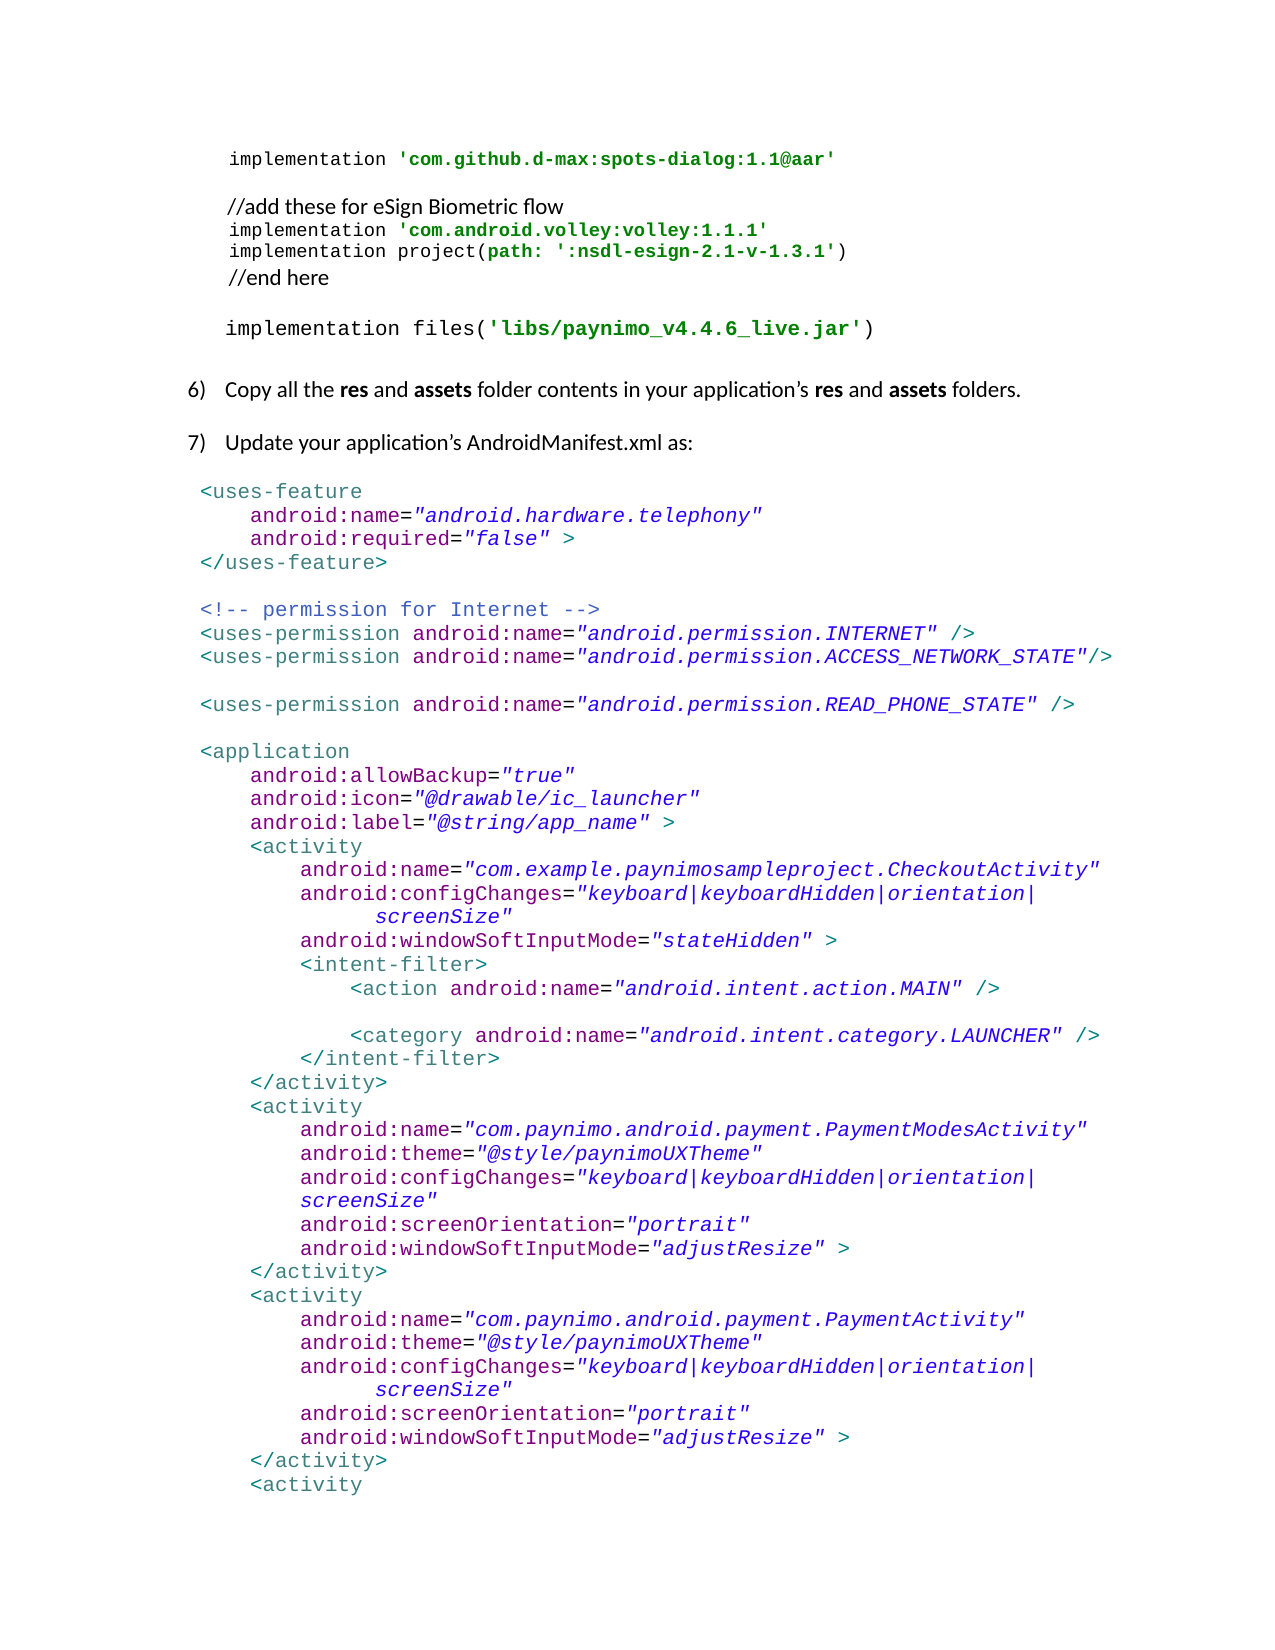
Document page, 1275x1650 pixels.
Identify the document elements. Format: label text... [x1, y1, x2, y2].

text android:windowSoftInputMode="stateHidden" > [225, 930, 1125, 954]
text <uses-permission android:name="android.permission.ACCESS_NETWORK_STATE"/> [150, 646, 1125, 670]
text android:allowBackup="true" [150, 765, 1125, 788]
text </activity> [150, 1450, 1125, 1474]
text screenSize" [300, 1379, 1125, 1403]
text <application [150, 741, 1125, 765]
text implementation project(path: ':nsdl-esign-2.1-v-1.3.1') [150, 242, 1125, 263]
text android:windowSoftInputMode="adjustResize" > [150, 1427, 1125, 1450]
text <activity [150, 1096, 1125, 1119]
list Copy all the res and assets folder contents in your application’s res and assets folders. [187, 375, 1125, 403]
text android:name="com.paynimo.android.payment.PaymentModesActivity" [225, 1119, 1125, 1143]
text <activity [150, 1474, 1125, 1498]
text android:name="com.paynimo.android.payment.PaymentActivity" [225, 1308, 1125, 1332]
text android:screenOrientation="portrait" [150, 1214, 1125, 1238]
text screenSize" [225, 1190, 1125, 1214]
text android:theme="@style/paynimoUXTheme" android:configChanges="keyboard|keyboardHidden|orientation| [300, 1143, 1125, 1190]
text android:required="false" > [150, 528, 1125, 552]
list Update your application’s AndroidManifest.xml as: [187, 428, 1125, 456]
text <activity [150, 1285, 1125, 1308]
text implementation files('libs/paynimo_v4.4.6_live.jar') [225, 318, 1125, 342]
text android:windowSoftInputMode="adjustResize" > [150, 1238, 1125, 1261]
text //end here [150, 263, 1125, 291]
text <activity [150, 836, 1125, 859]
text <!-- permission for Internet --> [150, 599, 1125, 623]
text screenSize" [300, 907, 1125, 930]
text android:theme="@style/paynimoUXTheme" android:configChanges="keyboard|keyboardHidden|orientation| [300, 1332, 1125, 1379]
text android:name="android.hardware.telephony" [150, 504, 1125, 528]
text <uses-permission android:name="android.permission.READ_PHONE_STATE" /> [150, 694, 1125, 717]
text </uses-feature> [150, 552, 1125, 576]
text //add these for eSign Biometric flow [150, 192, 1125, 221]
text <category android:name="android.intent.category.LAUNCHER" /> [150, 1025, 1125, 1048]
text <uses-permission android:name="android.permission.INTERNET" /> [150, 623, 1125, 646]
text android:name="com.example.paynimosampleproject.CheckoutActivity" android:configChanges="keyboard|keyboardHidden|orientation| [300, 859, 1125, 907]
text </activity> [150, 1072, 1125, 1096]
text <action android:name="android.intent.action.MAIN" /> [150, 977, 1125, 1001]
text implementation 'com.android.volley:volley:1.1.1' [150, 221, 1125, 242]
text android:label="@string/app_name" > [150, 812, 1125, 836]
text <uses-feature [150, 481, 1125, 504]
text android:icon="@drawable/ic_launcher" [150, 788, 1125, 812]
text <intent-filter> [150, 954, 1125, 977]
text </intent-filter> [150, 1048, 1125, 1072]
text android:screenOrientation="portrait" [150, 1403, 1125, 1427]
text implementation 'com.github.d-max:spots-dialog:1.1@aar' [150, 150, 1125, 171]
text </activity> [150, 1261, 1125, 1285]
